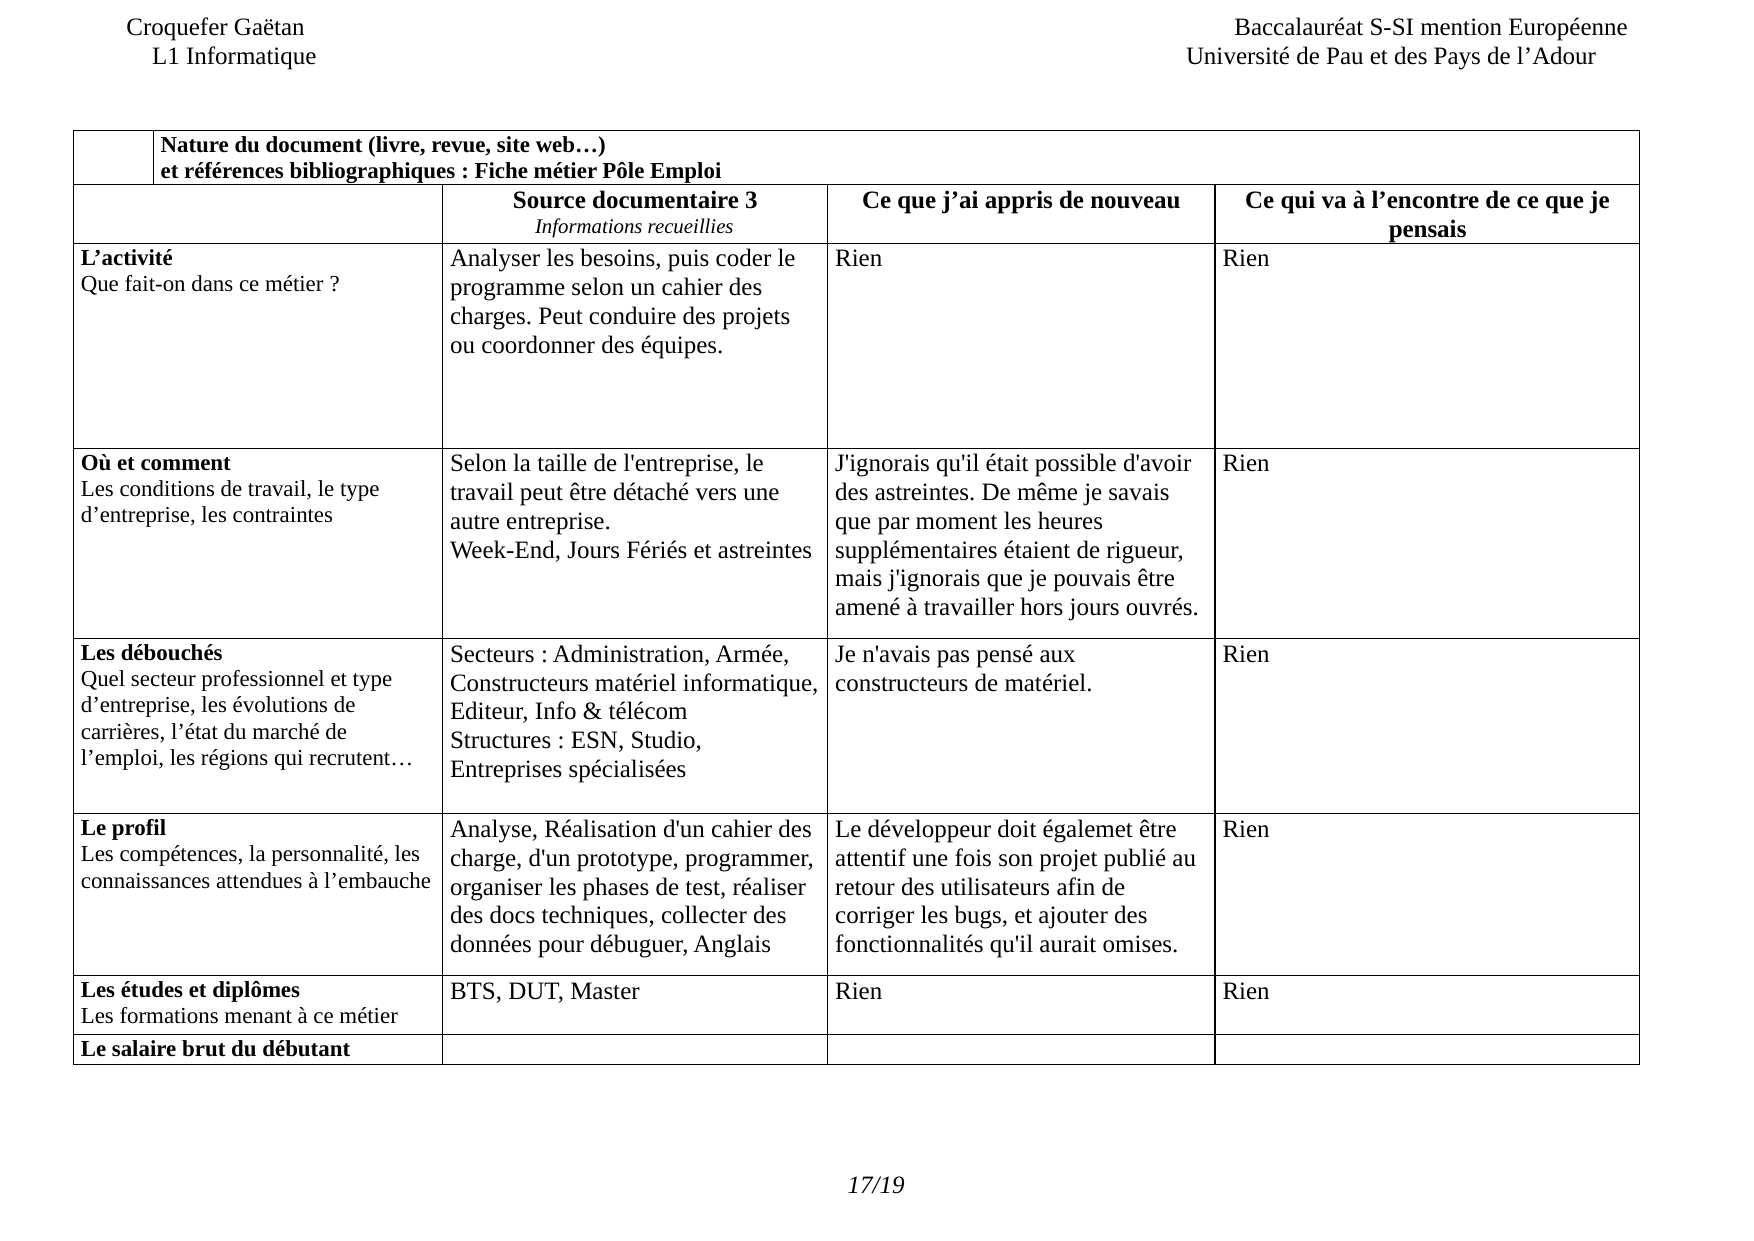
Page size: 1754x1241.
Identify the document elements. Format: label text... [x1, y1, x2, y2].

table_cell Rien [1216, 244, 1639, 447]
table_cell BTS, DUT, Master [443, 976, 827, 1034]
table_cell Ce qui va à l’encontre de ce que je pensais [1216, 185, 1639, 242]
table_cell Le salaire brut du débutant [74, 1035, 442, 1063]
table_cell Les études et diplômes Les formations menant à ce métier [74, 976, 442, 1034]
table_cell Le profil Les compétences, la personnalité, les connaissances attendues à l’embauche [74, 814, 442, 975]
table_cell Analyse, Réalisation d'un cahier des charge, d'un prototype, programmer, organiser les phases de test, réaliser des docs techniques, collecter des données pour débuguer, Anglais [443, 814, 827, 975]
table_cell Rien [828, 976, 1214, 1034]
table_cell Je n'avais pas pensé aux constructeurs de matériel. [828, 639, 1214, 813]
table_cell [828, 1035, 1214, 1063]
table_cell Selon la taille de l'entreprise, le travail peut être détaché vers une autre entreprise. Week-End, Jours Fériés et astreintes [443, 449, 827, 638]
table_cell Secteurs : Administration, Armée, Constructeurs matériel informatique, Editeur, Info & télécom Structures : ESN, Studio, Entreprises spécialisées [443, 639, 827, 813]
table_cell Source documentaire 3 Informations recueillies [443, 185, 827, 242]
table_cell Rien [1216, 639, 1639, 813]
table_cell [443, 1035, 827, 1063]
table_cell [1216, 1035, 1639, 1063]
table_cell Rien [1216, 976, 1639, 1034]
table_header [74, 131, 153, 184]
table_cell Les débouchés Quel secteur professionnel et type d’entreprise, les évolutions de carrières, l’état du marché de l’emploi, les régions qui recrutent… [74, 639, 442, 813]
table_cell Le développeur doit égalemet être attentif une fois son projet publié au retour des utilisateurs afin de corriger les bugs, et ajouter des fonctionnalités qu'il aurait omises. [828, 814, 1214, 975]
table_cell Rien [1216, 814, 1639, 975]
table_cell [74, 185, 442, 242]
table_cell Rien [1216, 449, 1639, 638]
table_cell Ce que j’ai appris de nouveau [828, 185, 1214, 242]
table_cell Où et comment Les conditions de travail, le type d’entreprise, les contraintes [74, 449, 442, 638]
table_header Nature du document (livre, revue, site web…) et références bibliographiques : Fiche métier Pôle Emploi [154, 131, 1639, 184]
table_cell J'ignorais qu'il était possible d'avoir des astreintes. De même je savais que par moment les heures supplémentaires étaient de rigueur, mais j'ignorais que je pouvais être amené à travailler hors jours ouvrés. [828, 449, 1214, 638]
table_cell L’activité Que fait-on dans ce métier ? [74, 244, 442, 447]
table_cell Rien [828, 244, 1214, 447]
table_cell Analyser les besoins, puis coder le programme selon un cahier des charges. Peut conduire des projets ou coordonner des équipes. [443, 244, 827, 447]
